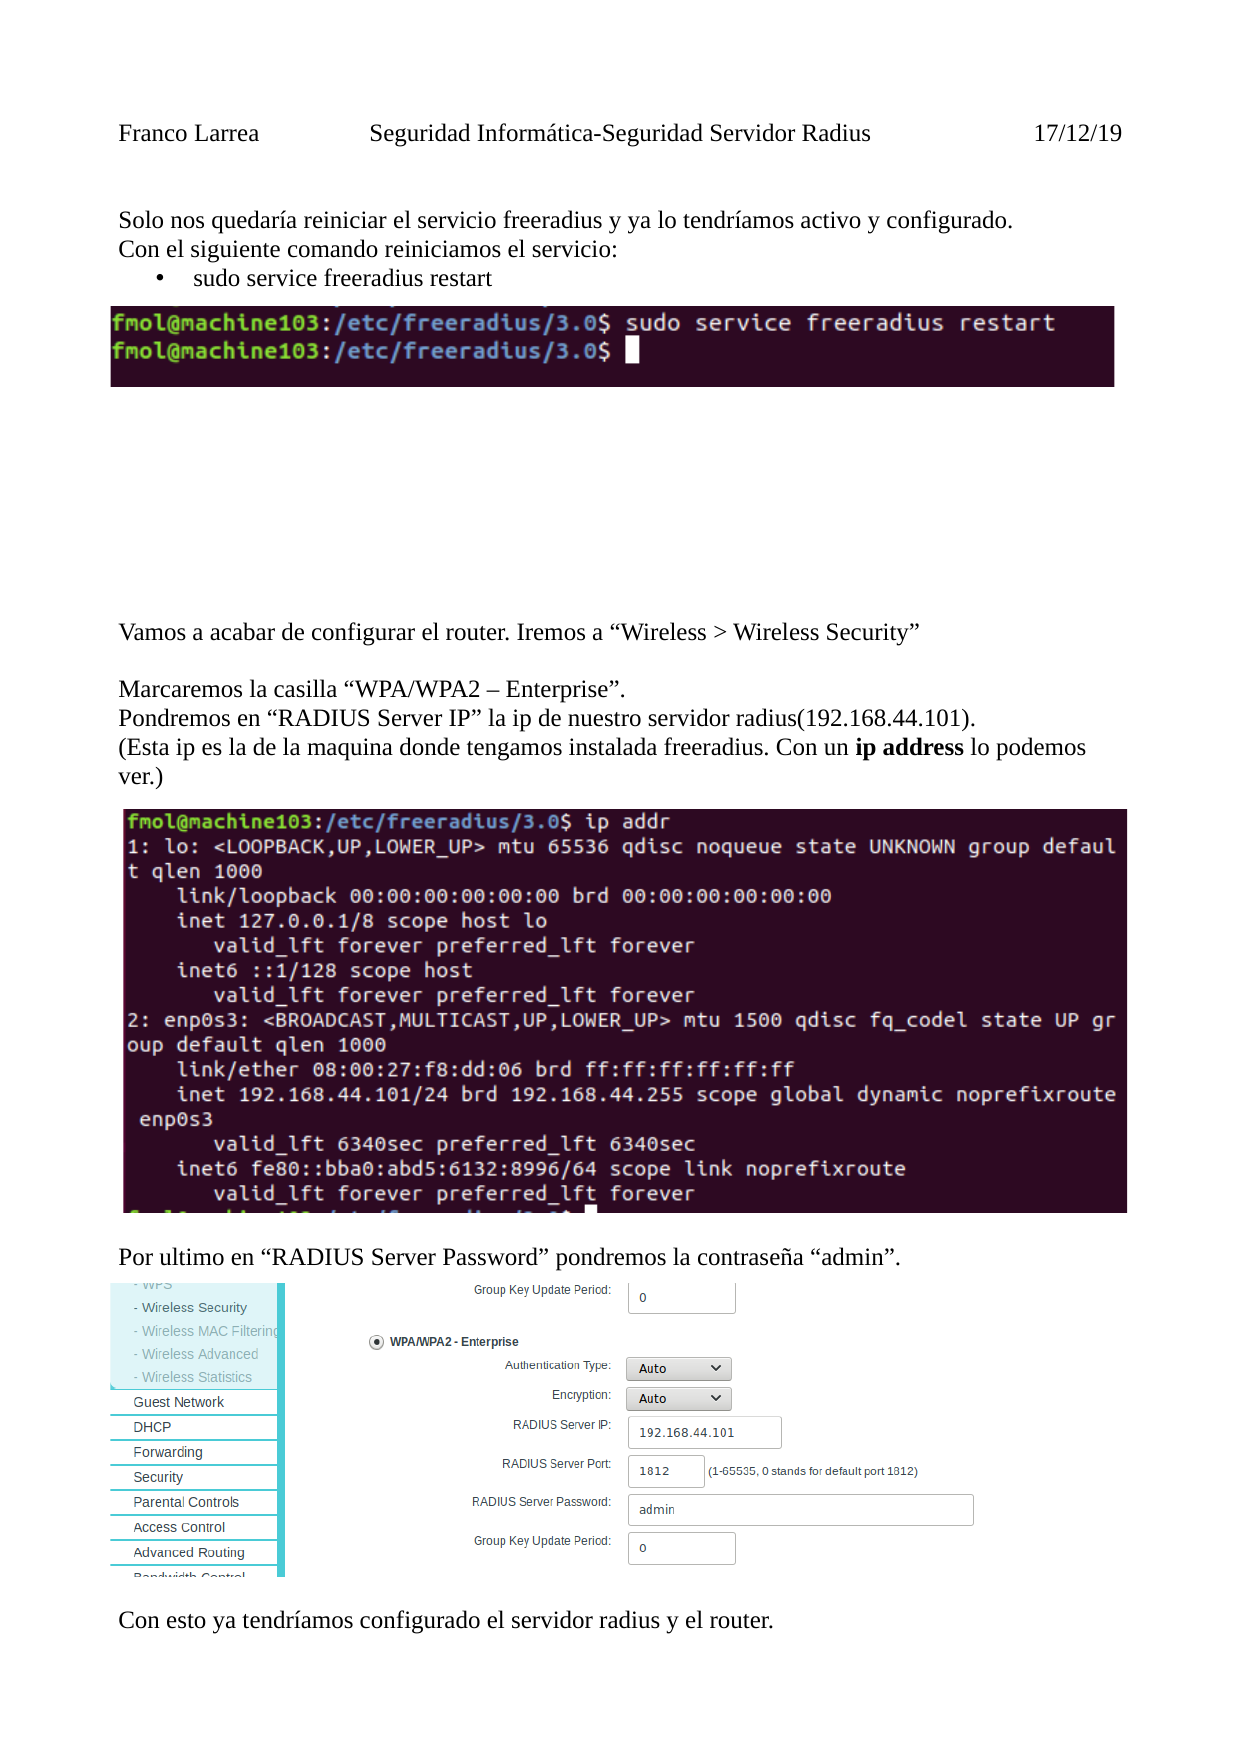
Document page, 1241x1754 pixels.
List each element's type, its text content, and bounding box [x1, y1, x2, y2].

text Solo nos quedaría reiniciar el servicio freeradius y ya lo tendríamos activo y configurado. [118, 205, 1122, 234]
text (Esta ip es la de la maquina donde tengamos instalada freeradius. Con un ip address lo podemos ver.) [118, 732, 1122, 789]
text Marcaremos la casilla “WPA/WPA2 – Enterprise”. [118, 674, 1122, 703]
picture [123, 809, 1128, 1213]
list sudo service freeradius restart [156, 263, 1122, 291]
text Vamos a acabar de configurar el router. Iremos a “Wireless > Wireless Security” [118, 617, 1122, 646]
text Con esto ya tendríamos configurado el servidor radius y el router. [118, 1605, 1122, 1634]
text Por ultimo en “RADIUS Server Password” pondremos la contraseña “admin”. [118, 1242, 1122, 1270]
picture [110, 1283, 1115, 1577]
text Pondremos en “RADIUS Server IP” la ip de nuestro servidor radius(192.168.44.101). [118, 703, 1122, 732]
picture [110, 306, 1115, 387]
text Con el siguiente comando reiniciamos el servicio: [118, 234, 1122, 263]
